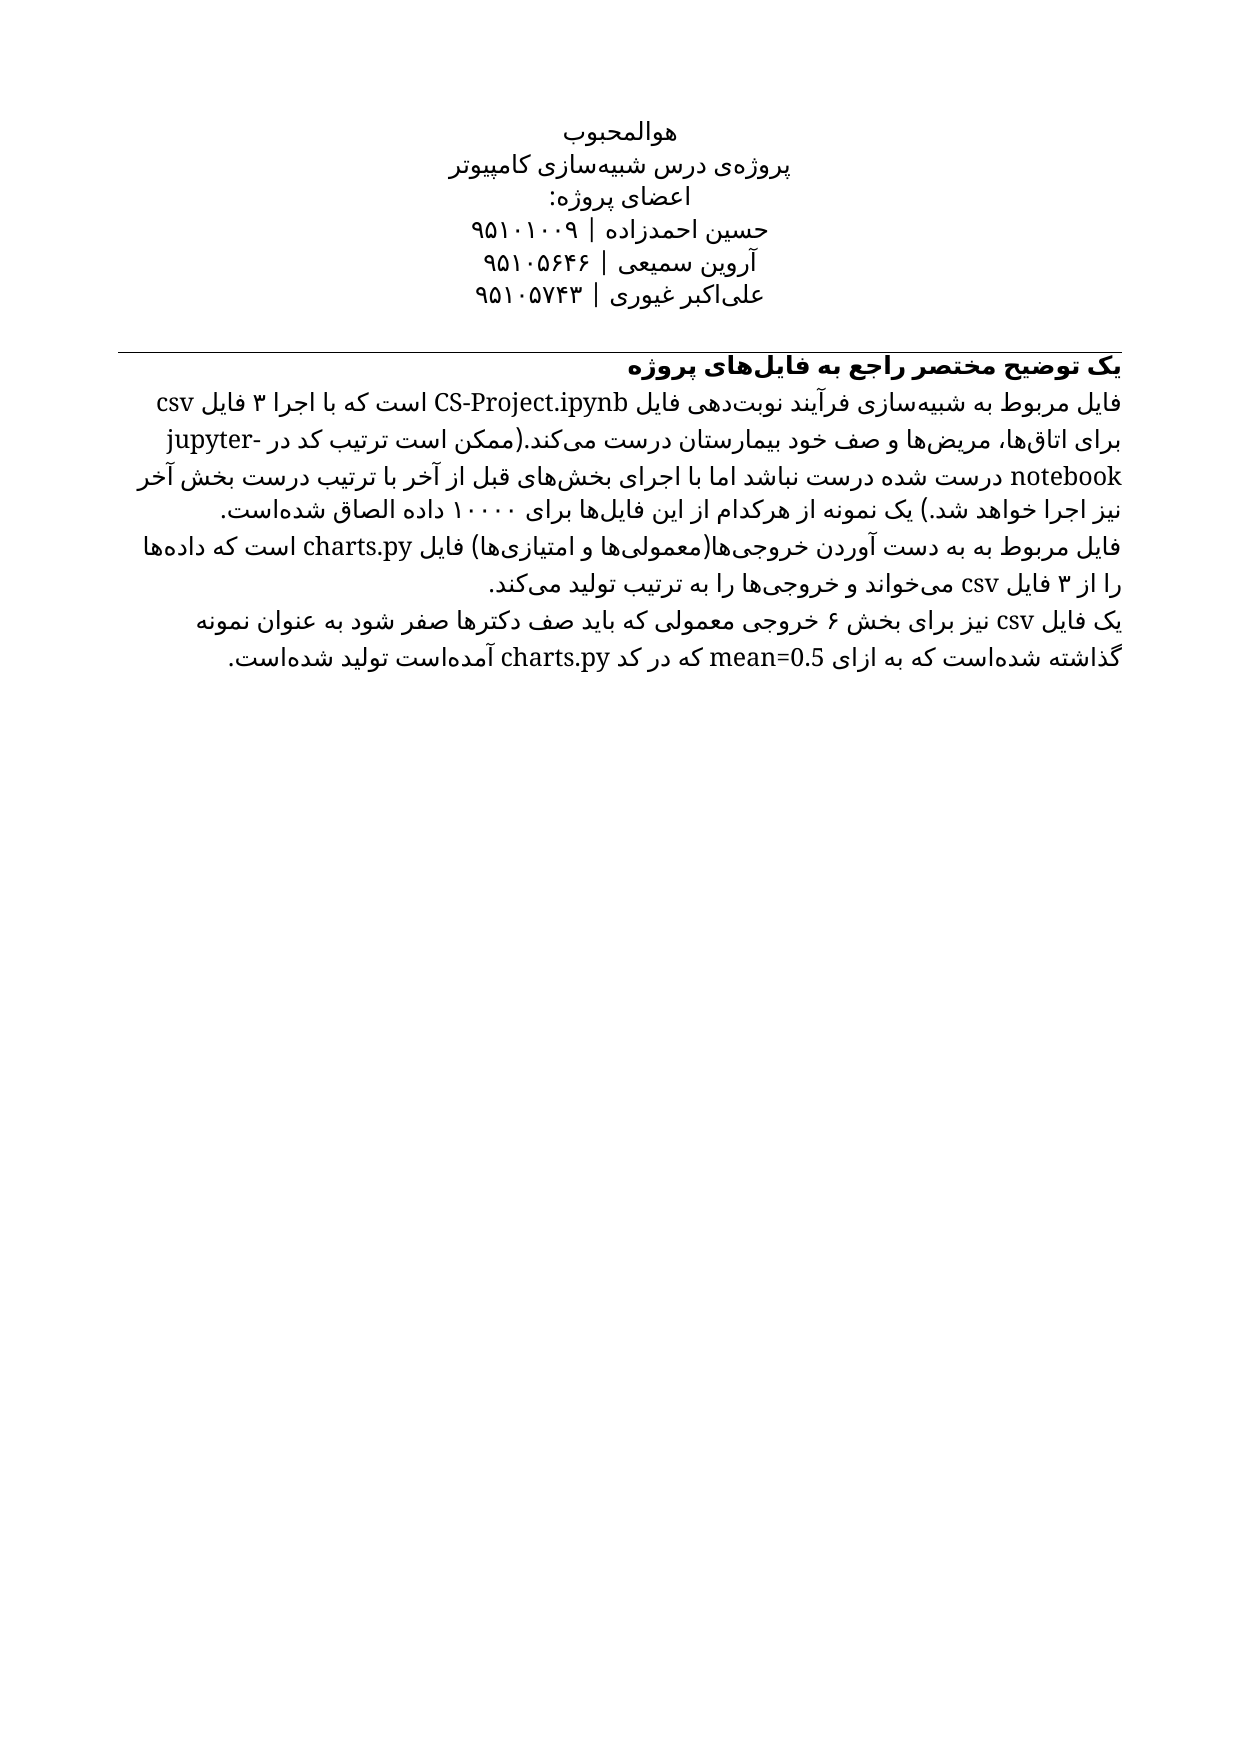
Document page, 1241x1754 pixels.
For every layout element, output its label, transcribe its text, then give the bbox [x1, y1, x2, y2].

text حسین احمدزاده | ۹۵۱۰۱۰۰۹ [118, 216, 1122, 248]
text فایل مربوط به به دست آوردن خروجی‌ها(معمولی‌ها و امتیازی‌ها) فایل charts.py است که داده‌ها را از ۳ فایل csv می‌خواند و خروجی‌ها را به ترتیب تولید می‌کند. [118, 528, 1122, 602]
text آروین سمیعی | ۹۵۱۰۵۶۴۶ [118, 248, 1122, 281]
text فایل مربوط به شبیه‌سازی فرآیند نوبت‌دهی فایل CS-Project.ipynb است که با اجرا ۳ فایل csv برای اتاق‌ها، مریض‌ها و صف خود بیمارستان درست می‌کند.(ممکن است ترتیب کد در jupyter-notebook درست شده درست نباشد اما با اجرای بخش‌های قبل از آخر با ترتیب درست بخش آخر نیز اجرا خواهد شد.) یک نمونه از هرکدام از این فایل‌ها برای ۱۰۰۰۰ داده الصاق شده‌است. [118, 385, 1122, 528]
text یک فایل csv نیز برای بخش ۶ خروجی معمولی که باید صف دکترها صفر شود به عنوان نمونه گذاشته شده‌است که به ازای mean=0.5 که در کد charts.py آمده‌است تولید شده‌است. [118, 602, 1122, 676]
text علی‌اکبر غیوری | ۹۵۱۰۵۷۴۳ [118, 281, 1122, 314]
text پروژه‌ی درس شبیه‌سازی کامپیوتر [118, 151, 1122, 183]
text یک توضیح مختصر راجع به فایل‌های پروژه [118, 353, 1122, 385]
text اعضای پروژه: [118, 183, 1122, 216]
text هوالمحبوب [118, 118, 1122, 151]
